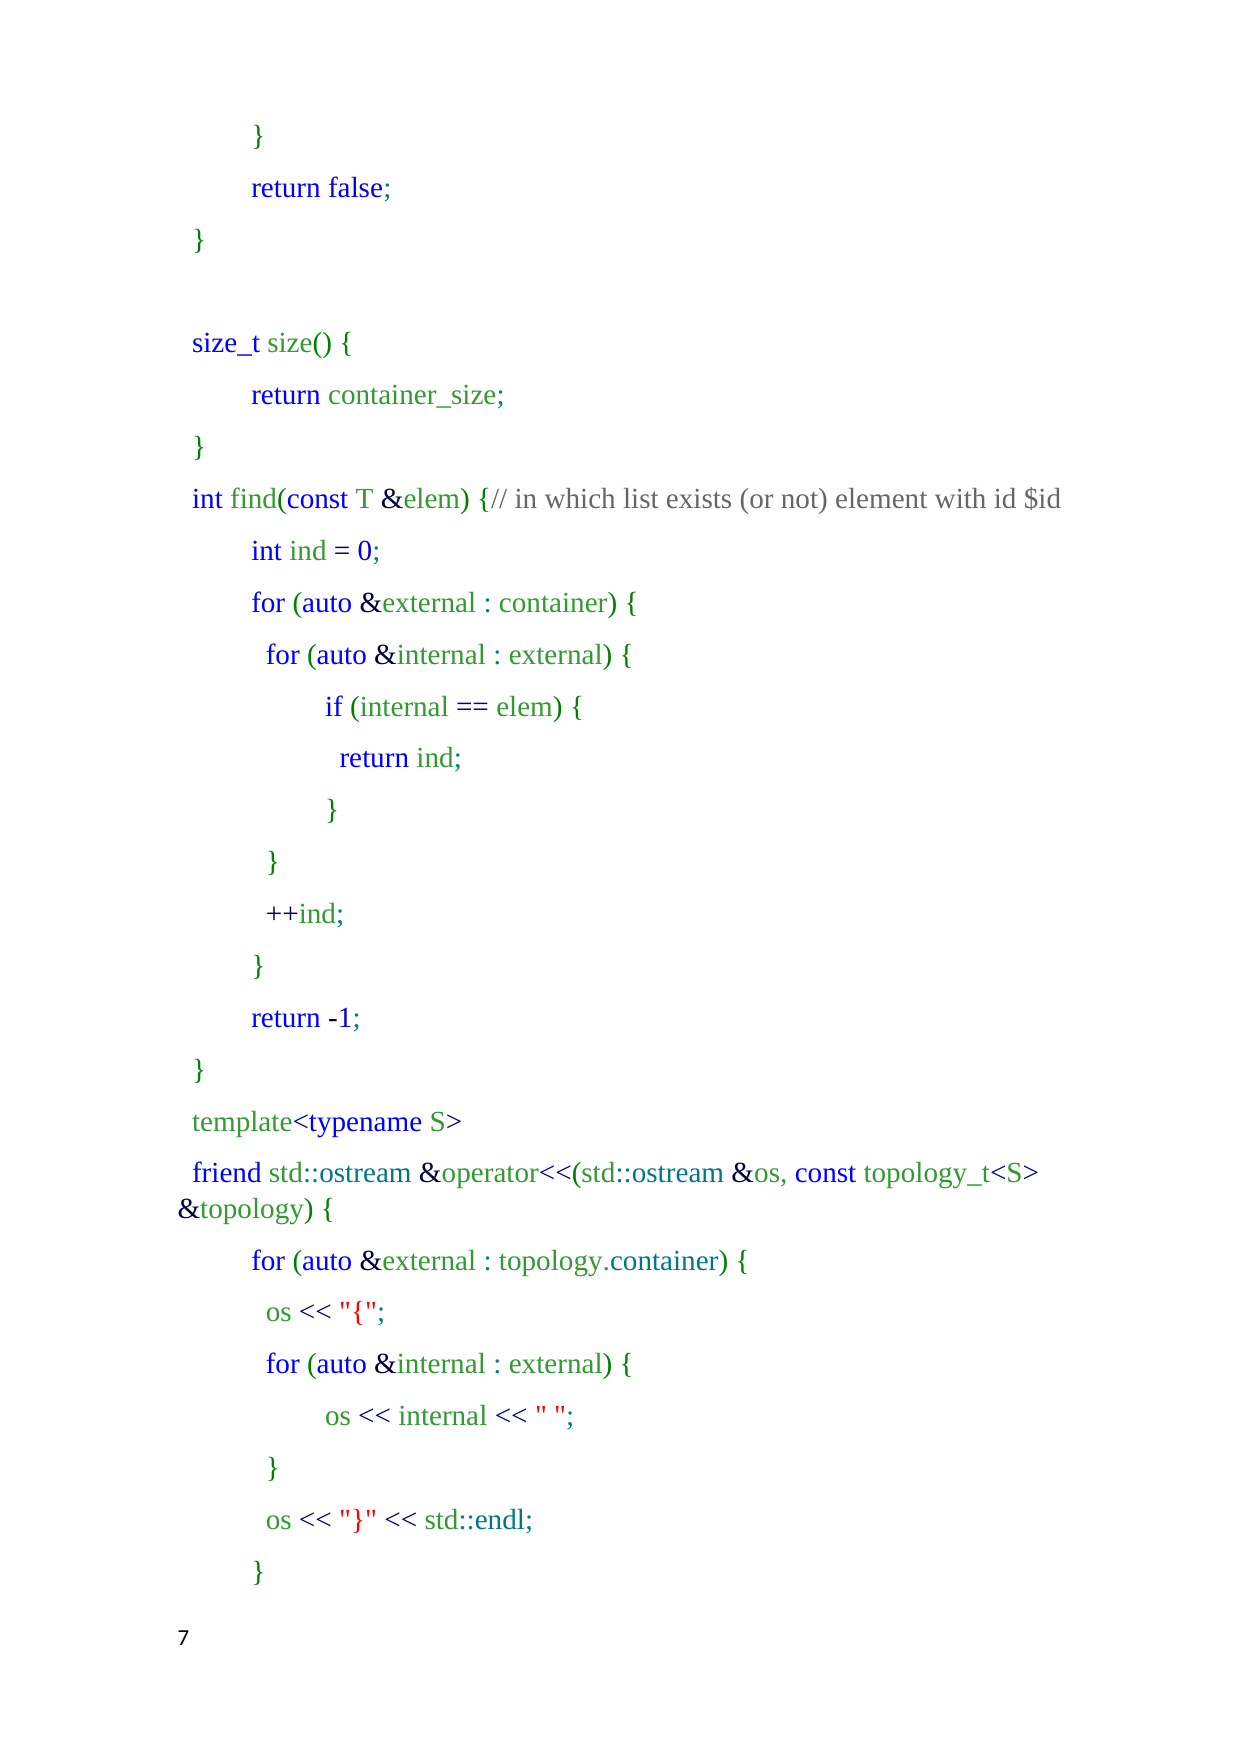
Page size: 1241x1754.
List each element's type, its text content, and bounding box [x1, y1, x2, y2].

text os << internal << " "; [177, 1398, 1152, 1432]
text int ind = 0; [177, 533, 1152, 567]
text } [177, 1052, 1152, 1085]
text } [177, 792, 1152, 826]
text size_t size() { [177, 326, 1152, 359]
text os << "}" << std::endl; [177, 1502, 1152, 1536]
text } [177, 429, 1152, 463]
text } [177, 222, 1152, 255]
text } [177, 1554, 1152, 1587]
text return -1; [177, 1000, 1152, 1033]
text } [177, 844, 1152, 878]
text } [177, 1450, 1152, 1484]
text friend std::ostream &operator<<(std::ostream &os, const topology_t<S> &topology) { [177, 1156, 1152, 1224]
text for (auto &internal : external) { [177, 1346, 1152, 1380]
text if (internal == elem) { [177, 689, 1152, 722]
text return container_size; [177, 377, 1152, 411]
text } [177, 118, 1152, 152]
text template<typename S> [177, 1104, 1152, 1137]
text for (auto &external : topology.container) { [177, 1243, 1152, 1276]
text ++ind; [177, 896, 1152, 930]
text int find(const T &elem) {// in which list exists (or not) element with id $id [177, 481, 1152, 515]
text os << "{"; [177, 1294, 1152, 1328]
text for (auto &external : container) { [177, 585, 1152, 618]
text return ind; [177, 741, 1152, 774]
text for (auto &internal : external) { [177, 637, 1152, 670]
text } [177, 948, 1152, 982]
text return false; [177, 170, 1152, 203]
